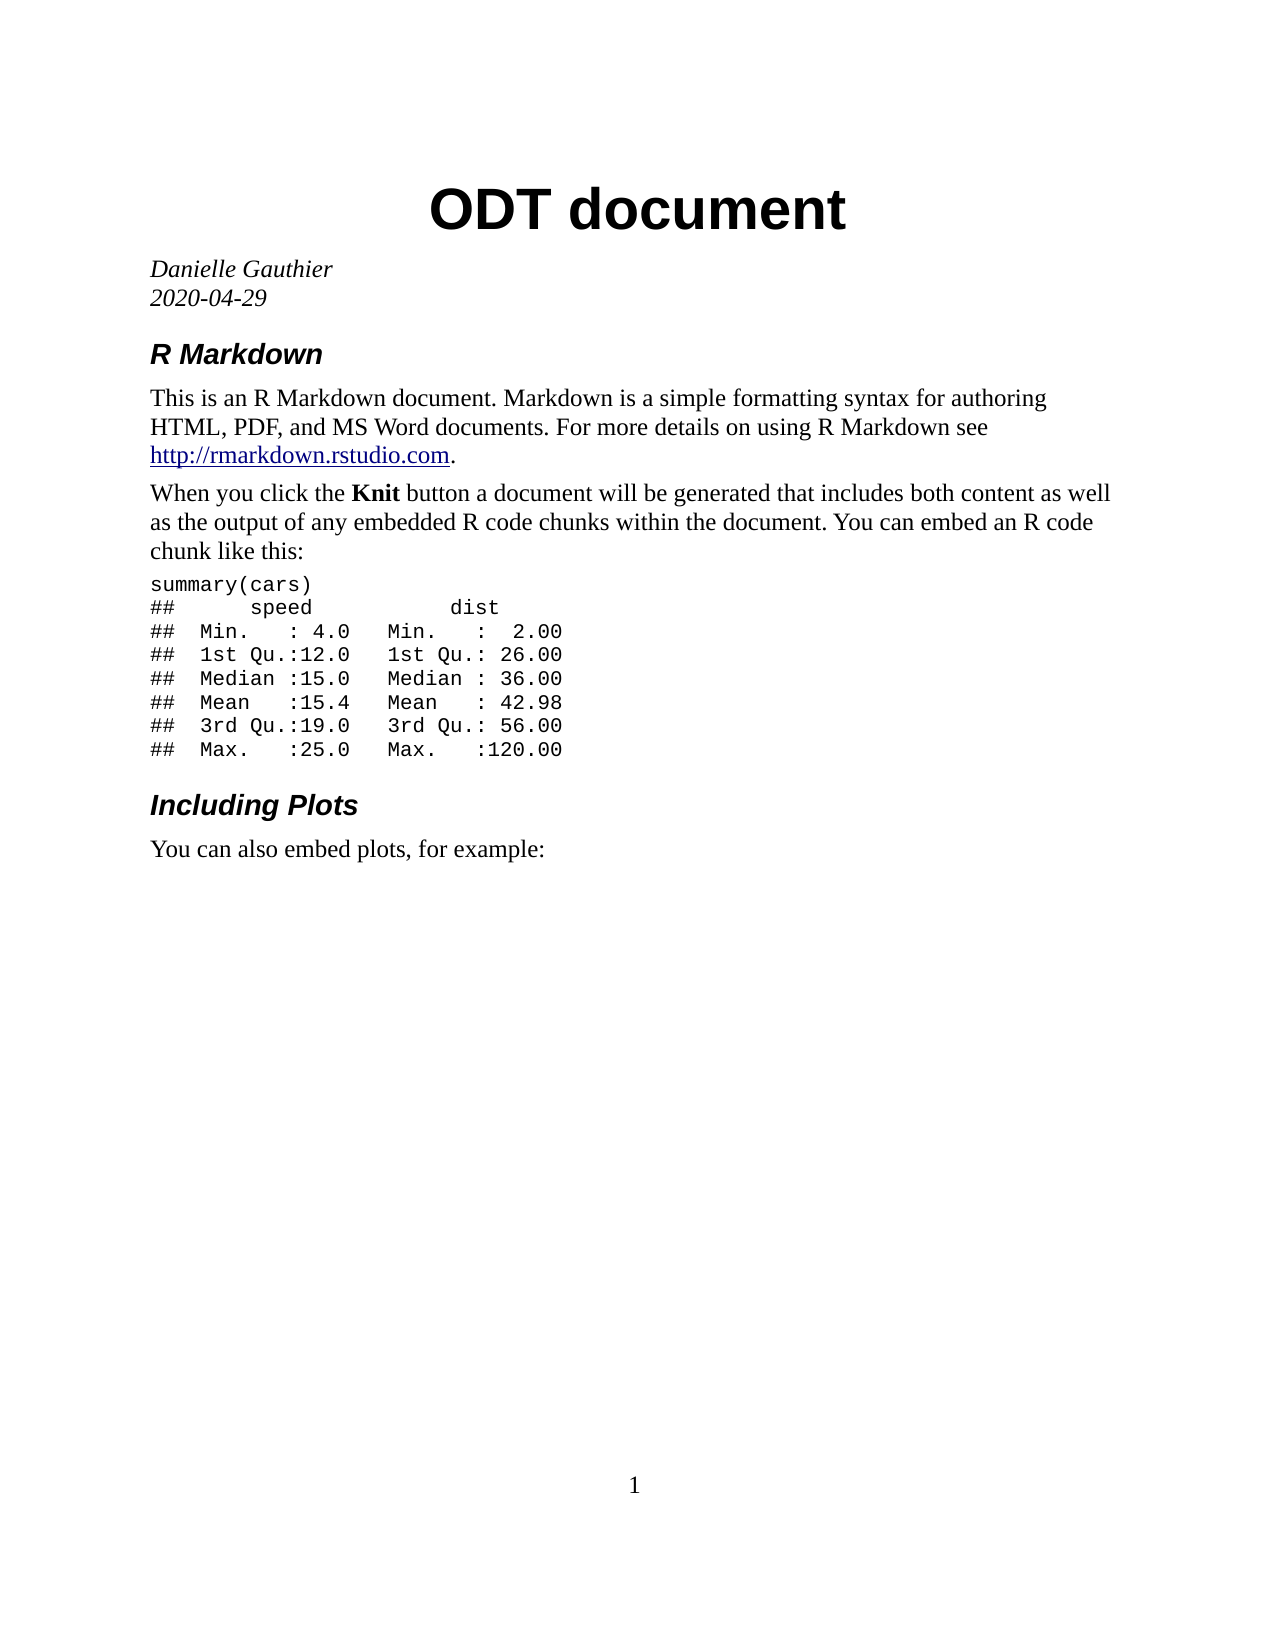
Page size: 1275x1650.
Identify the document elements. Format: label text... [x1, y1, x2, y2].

text ## 3rd Qu.:19.0 3rd Qu.: 56.00 [150, 715, 1125, 739]
text 2020-04-29 [150, 283, 1125, 312]
text ## speed dist [150, 597, 1125, 621]
title ODT document [150, 175, 1125, 242]
text ## 1st Qu.:12.0 1st Qu.: 26.00 [150, 644, 1125, 668]
subtitle R Markdown [150, 337, 1125, 371]
text ## Min. : 4.0 Min. : 2.00 [150, 621, 1125, 644]
text ## Median :15.0 Median : 36.00 [150, 668, 1125, 692]
text You can also embed plots, for example: [150, 834, 1125, 862]
text ## Mean :15.4 Mean : 42.98 [150, 692, 1125, 715]
text summary(cars) [150, 573, 1125, 597]
text This is an R Markdown document. Markdown is a simple formatting syntax for authoring HTML, PDF, and MS Word documents. For more details on using R Markdown see http://rmarkdown.rstudio.com. [150, 383, 1125, 469]
subtitle Including Plots [150, 788, 1125, 821]
text When you click the Knit button a document will be generated that includes both content as well as the output of any embedded R code chunks within the document. You can embed an R code chunk like this: [150, 478, 1125, 564]
text ## Max. :25.0 Max. :120.00 [150, 739, 1125, 763]
text Danielle Gauthier [150, 254, 1125, 283]
